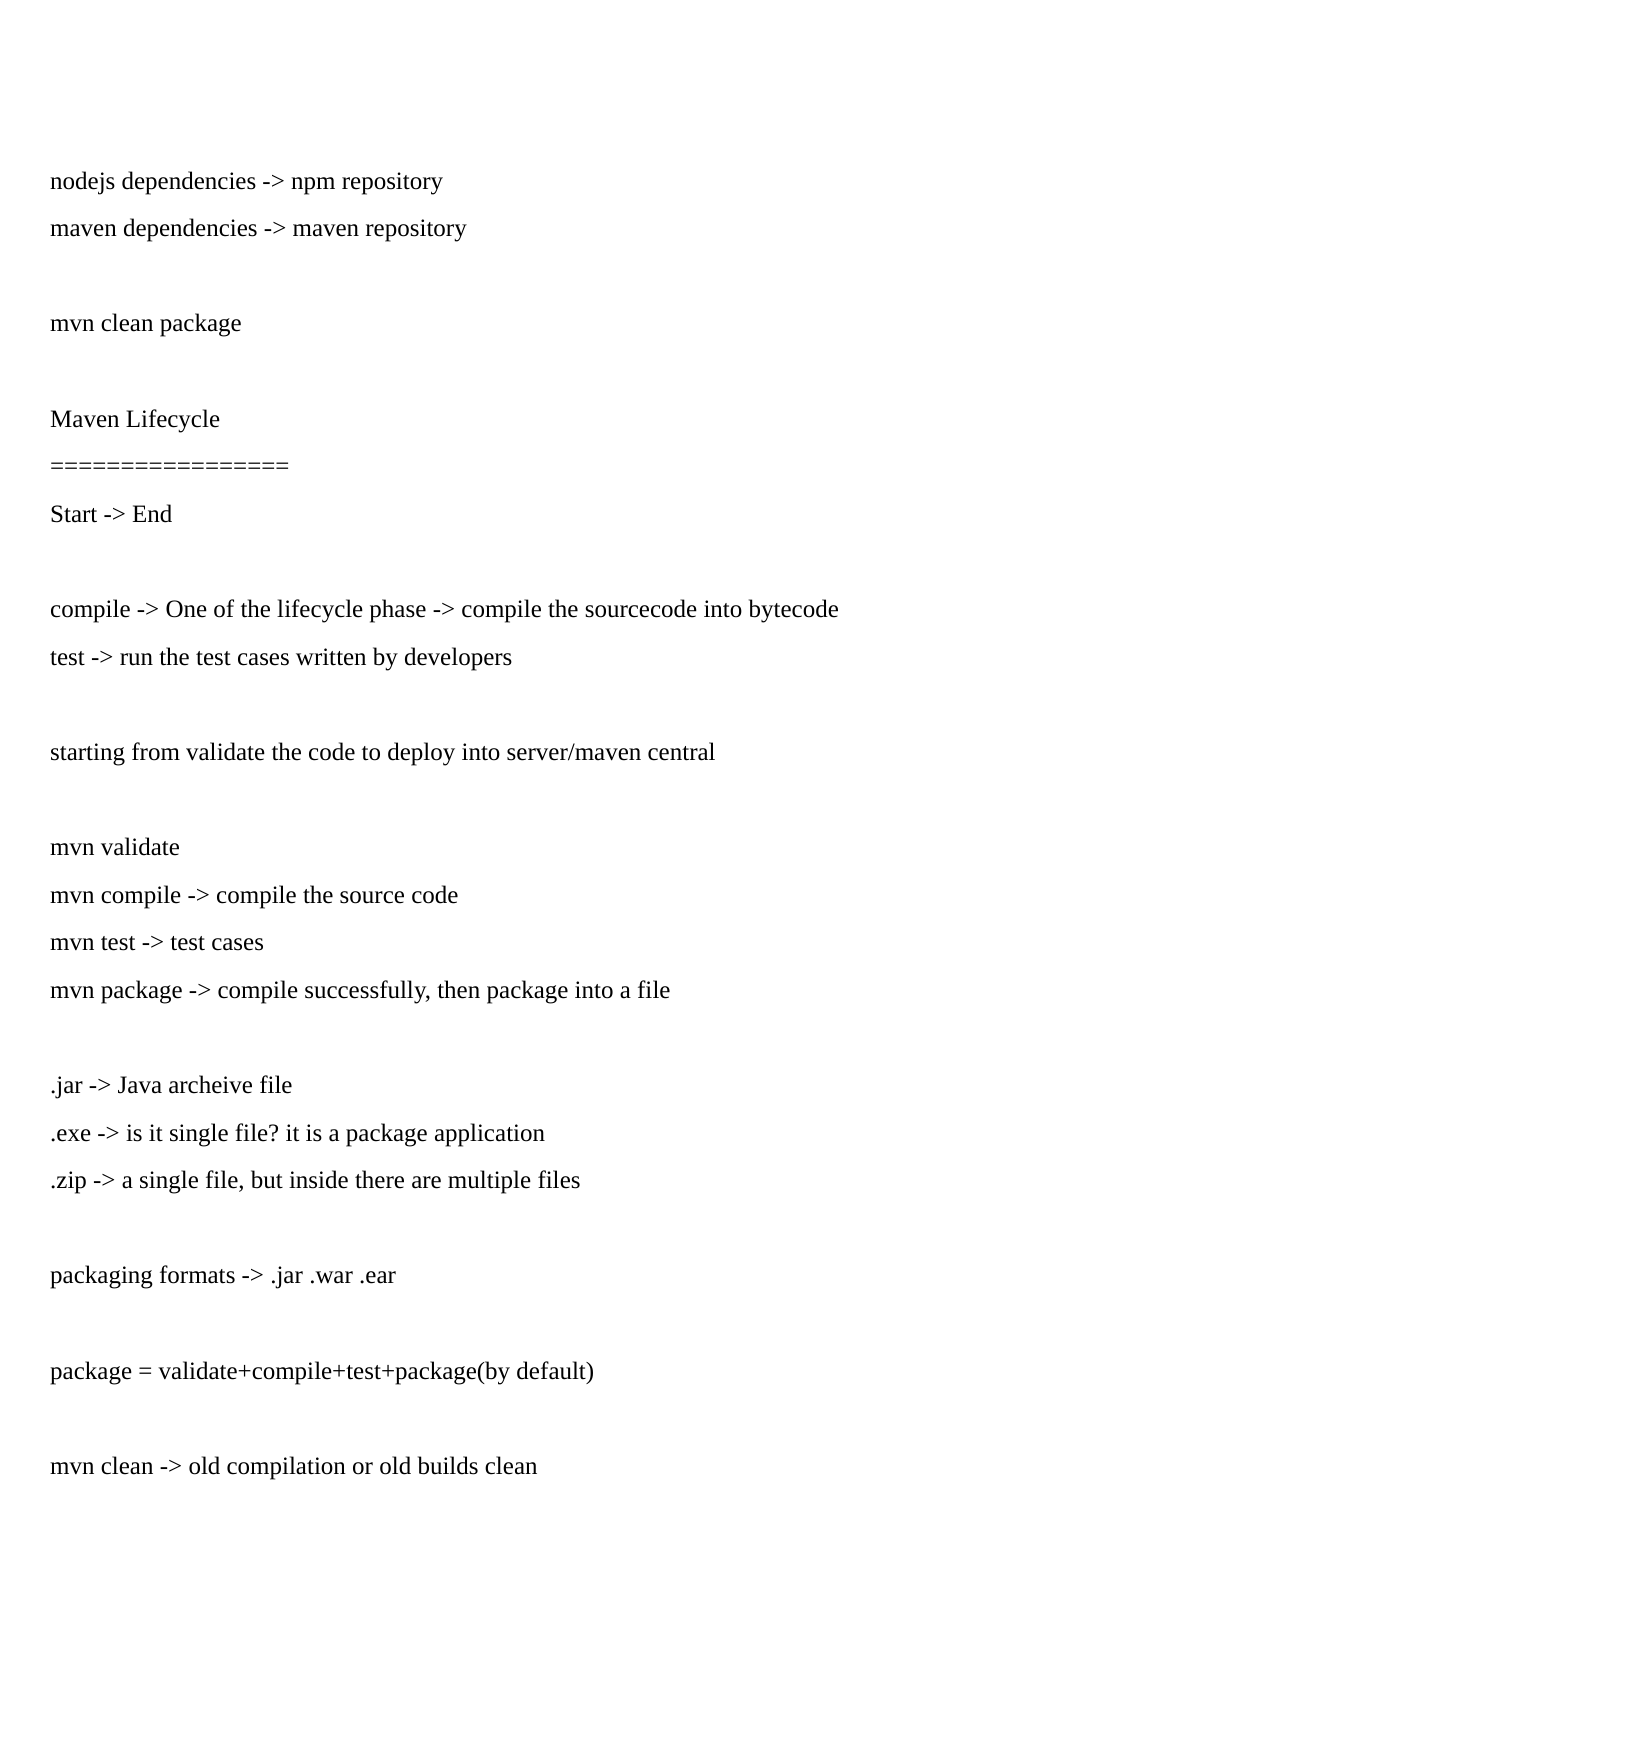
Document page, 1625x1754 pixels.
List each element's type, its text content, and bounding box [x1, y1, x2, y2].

text packaging formats -> .jar .war .ear [50, 1261, 1562, 1289]
text test -> run the test cases written by developers [50, 642, 1562, 671]
text ================= [50, 451, 1562, 480]
text .zip -> a single file, but inside there are multiple files [50, 1165, 1562, 1194]
text mvn package -> compile successfully, then package into a file [50, 975, 1562, 1004]
text .exe -> is it single file? it is a package application [50, 1118, 1562, 1147]
text starting from validate the code to deploy into server/maven central [50, 737, 1562, 766]
text nodejs dependencies -> npm repository [50, 166, 1562, 194]
text Start -> End [50, 499, 1562, 528]
text mvn validate [50, 832, 1562, 861]
text mvn clean -> old compilation or old builds clean [50, 1451, 1562, 1480]
text compile -> One of the lifecycle phase -> compile the sourcecode into bytecode [50, 594, 1562, 623]
text package = validate+compile+test+package(by default) [50, 1356, 1562, 1384]
text mvn compile -> compile the source code [50, 880, 1562, 908]
text maven dependencies -> maven repository [50, 213, 1562, 242]
text mvn clean package [50, 308, 1562, 337]
text mvn test -> test cases [50, 927, 1562, 956]
text Maven Lifecycle [50, 404, 1562, 432]
text .jar -> Java archeive file [50, 1070, 1562, 1099]
